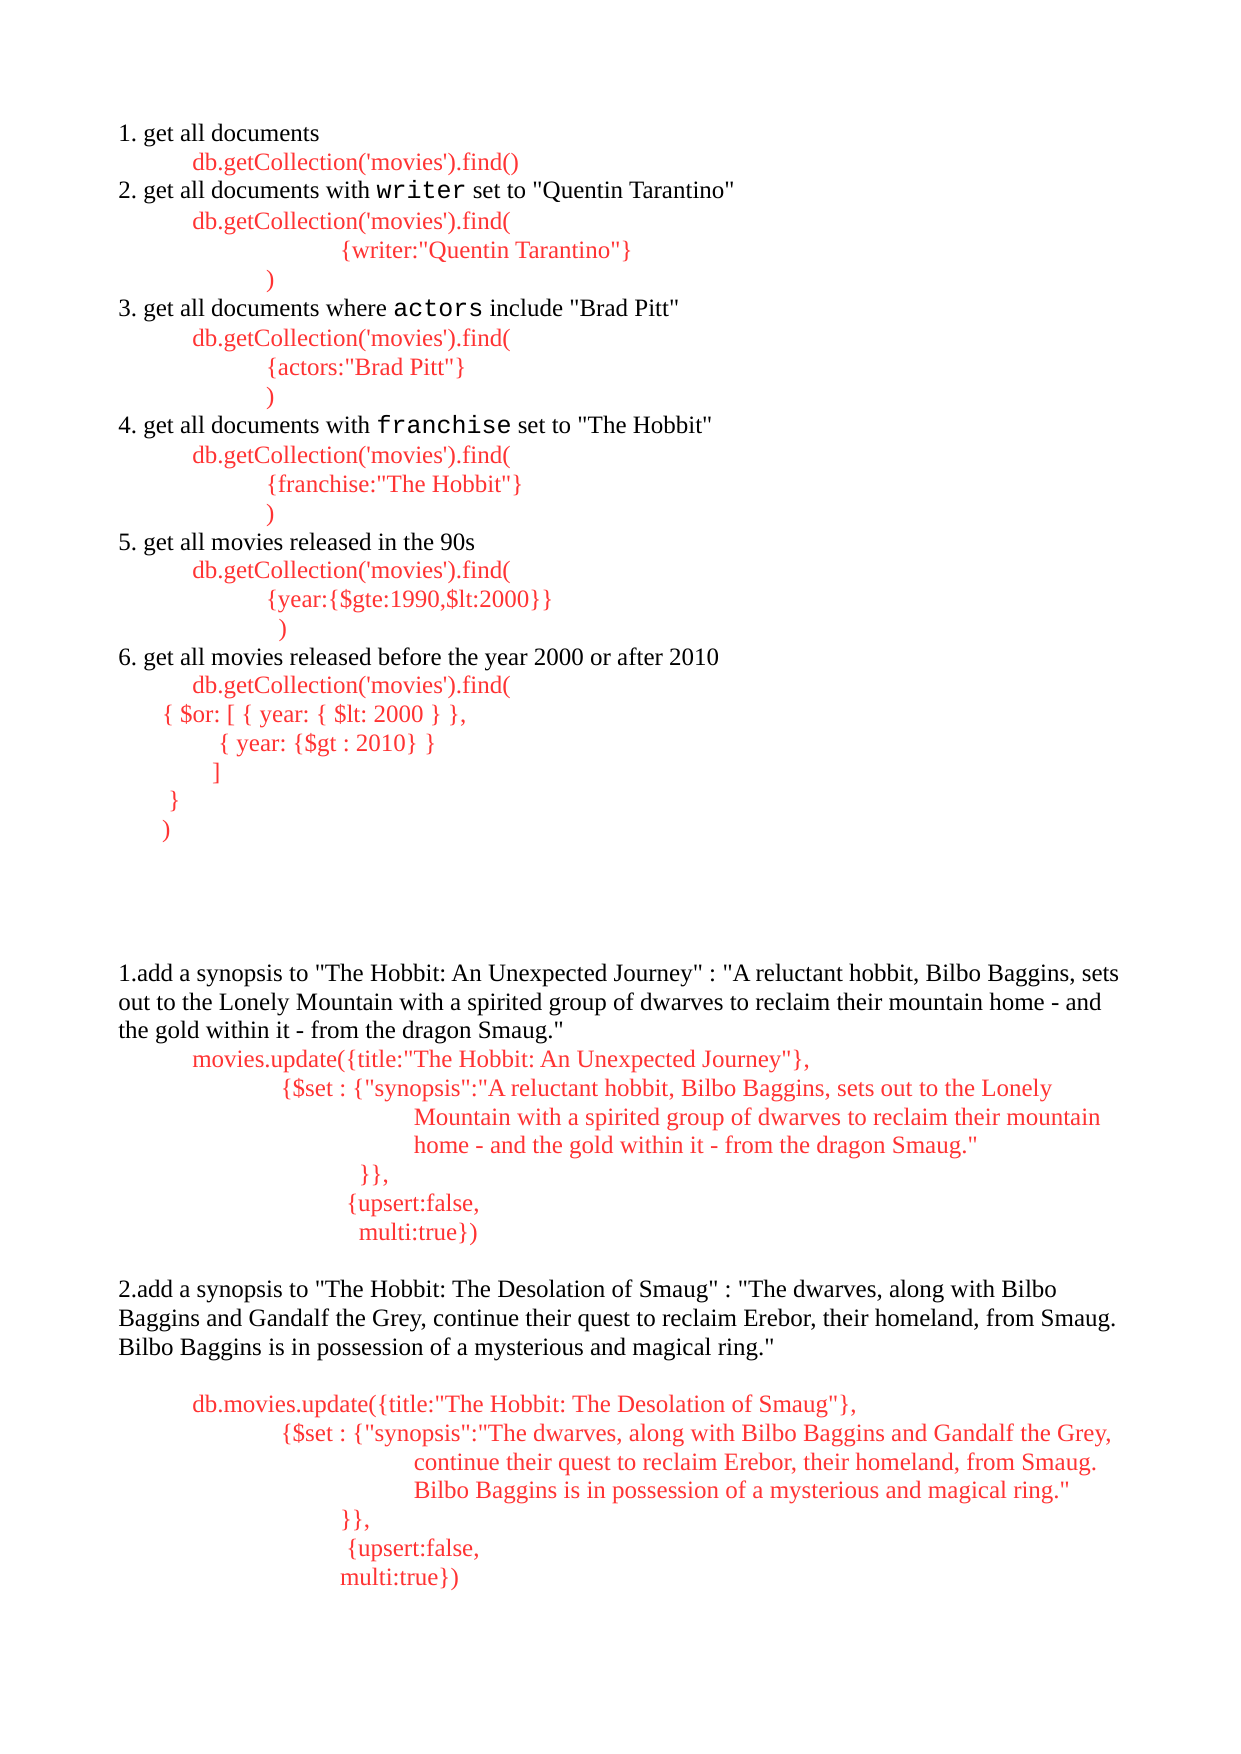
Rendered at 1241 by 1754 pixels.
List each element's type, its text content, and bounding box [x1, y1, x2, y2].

text } [118, 786, 1122, 814]
text {year:{$gte:1990,$lt:2000}} [118, 584, 1122, 613]
text { year: {$gt : 2010} } [118, 728, 1122, 757]
text 1. get all documents [118, 118, 1122, 147]
text multi:true}) [118, 1562, 1122, 1591]
text ) [118, 498, 1122, 527]
text 5. get all movies released in the 90s [118, 527, 1122, 556]
text movies.update({title:"The Hobbit: An Unexpected Journey"}, [118, 1044, 1122, 1073]
text ] [118, 757, 1122, 786]
text db.getCollection('movies').find( [118, 206, 1122, 235]
text {upsert:false, [118, 1533, 1122, 1562]
text 6. get all movies released before the year 2000 or after 2010 [118, 642, 1122, 671]
text 3. get all documents where actors include "Brad Pitt" [118, 293, 1122, 323]
text 1.add a synopsis to "The Hobbit: An Unexpected Journey" : "A reluctant hobbit, Bilbo Baggins, sets out to the Lonely Mountain with a spirited group of dwarves to reclaim their mountain home - and the gold within it - from the dragon Smaug." [118, 958, 1122, 1044]
text ) [118, 264, 1122, 293]
text {$set : {"synopsis":"A reluctant hobbit, Bilbo Baggins, sets out to the Lonely Mountain with a spirited group of dwarves to reclaim their mountain home - and the gold within it - from the dragon Smaug." [118, 1073, 1122, 1159]
text ) [118, 814, 1122, 843]
text db.getCollection('movies').find( [118, 556, 1122, 584]
text {upsert:false, [118, 1188, 1122, 1217]
text db.getCollection('movies').find( [118, 323, 1122, 352]
text {$set : {"synopsis":"The dwarves, along with Bilbo Baggins and Gandalf the Grey, continue their quest to reclaim Erebor, their homeland, from Smaug. Bilbo Baggins is in possession of a mysterious and magical ring." }}, [118, 1418, 1122, 1533]
text db.getCollection('movies').find( [118, 671, 1122, 699]
text ) [118, 381, 1122, 410]
text 2. get all documents with writer set to "Quentin Tarantino" [118, 176, 1122, 206]
text {actors:"Brad Pitt"} [118, 352, 1122, 381]
text multi:true}) [118, 1217, 1122, 1246]
text ) [118, 613, 1122, 642]
text {writer:"Quentin Tarantino"} [118, 235, 1122, 264]
text { $or: [ { year: { $lt: 2000 } }, [118, 699, 1122, 728]
text db.movies.update({title:"The Hobbit: The Desolation of Smaug"}, [118, 1389, 1122, 1418]
text }}, [118, 1159, 1122, 1188]
text db.getCollection('movies').find( [118, 441, 1122, 469]
text 4. get all documents with franchise set to "The Hobbit" [118, 410, 1122, 441]
text db.getCollection('movies').find() [118, 147, 1122, 176]
text {franchise:"The Hobbit"} [118, 469, 1122, 498]
text 2.add a synopsis to "The Hobbit: The Desolation of Smaug" : "The dwarves, along with Bilbo Baggins and Gandalf the Grey, continue their quest to reclaim Erebor, their homeland, from Smaug. Bilbo Baggins is in possession of a mysterious and magical ring." [118, 1274, 1122, 1361]
